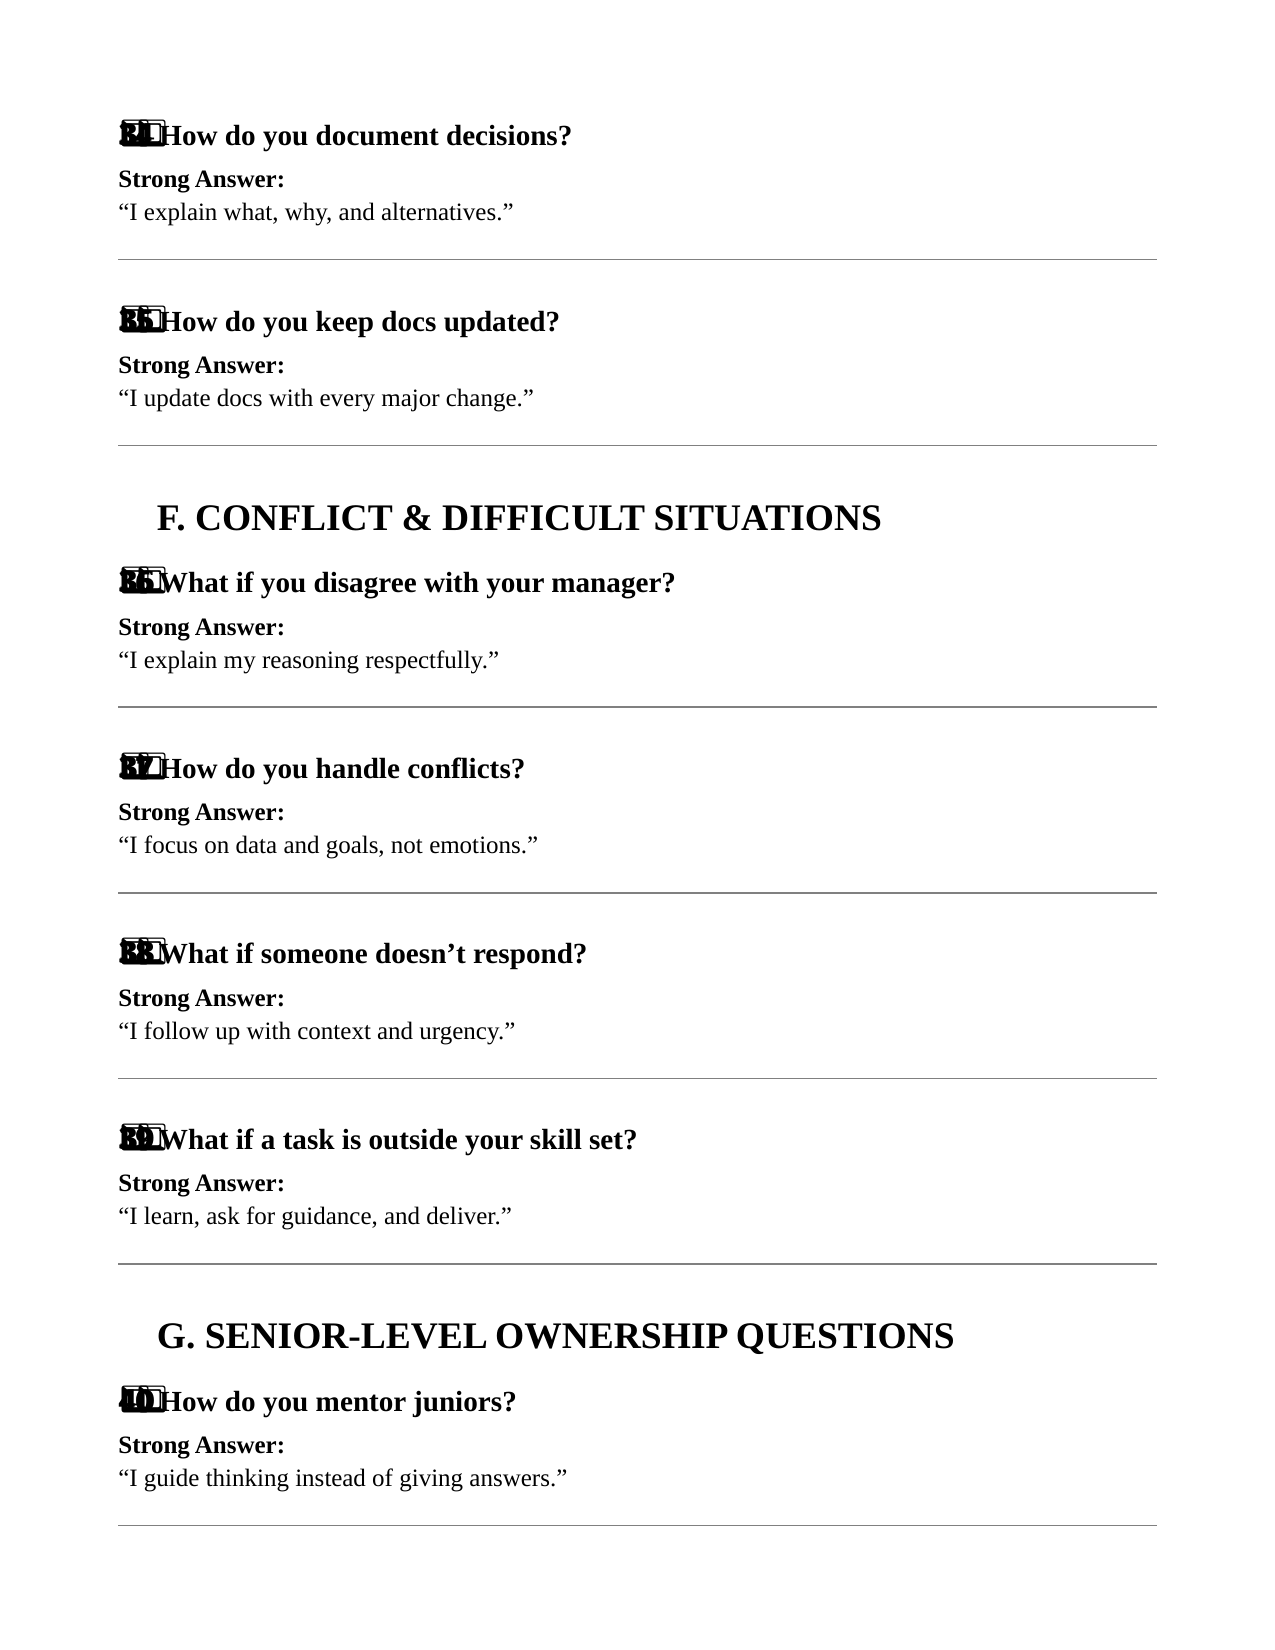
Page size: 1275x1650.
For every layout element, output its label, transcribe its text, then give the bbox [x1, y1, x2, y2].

subtitle 🔹 F. CONFLICT & DIFFICULT SITUATIONS [118, 495, 1157, 538]
subtitle 3️⃣6️⃣ What if you disagree with your manager? [118, 566, 1157, 599]
text Strong Answer: “I explain my reasoning respectfully.” [118, 612, 1157, 673]
text Strong Answer: “I update docs with every major change.” [118, 350, 1157, 411]
subtitle 3️⃣7️⃣ How do you handle conflicts? [118, 751, 1157, 785]
subtitle 🔹 G. SENIOR-LEVEL OWNERSHIP QUESTIONS [118, 1314, 1157, 1357]
subtitle 3️⃣5️⃣ How do you keep docs updated? [118, 304, 1157, 337]
subtitle 3️⃣8️⃣ What if someone doesn’t respond? [118, 937, 1157, 970]
subtitle 3️⃣4️⃣ How do you document decisions? [118, 118, 1157, 152]
text Strong Answer: “I learn, ask for guidance, and deliver.” [118, 1168, 1157, 1230]
text Strong Answer: “I follow up with context and urgency.” [118, 983, 1157, 1044]
text Strong Answer: “I explain what, why, and alternatives.” [118, 164, 1157, 226]
subtitle 4️⃣0️⃣ How do you mentor juniors? [118, 1384, 1157, 1418]
text Strong Answer: “I guide thinking instead of giving answers.” [118, 1430, 1157, 1492]
text Strong Answer: “I focus on data and goals, not emotions.” [118, 797, 1157, 859]
subtitle 3️⃣9️⃣ What if a task is outside your skill set? [118, 1122, 1157, 1156]
